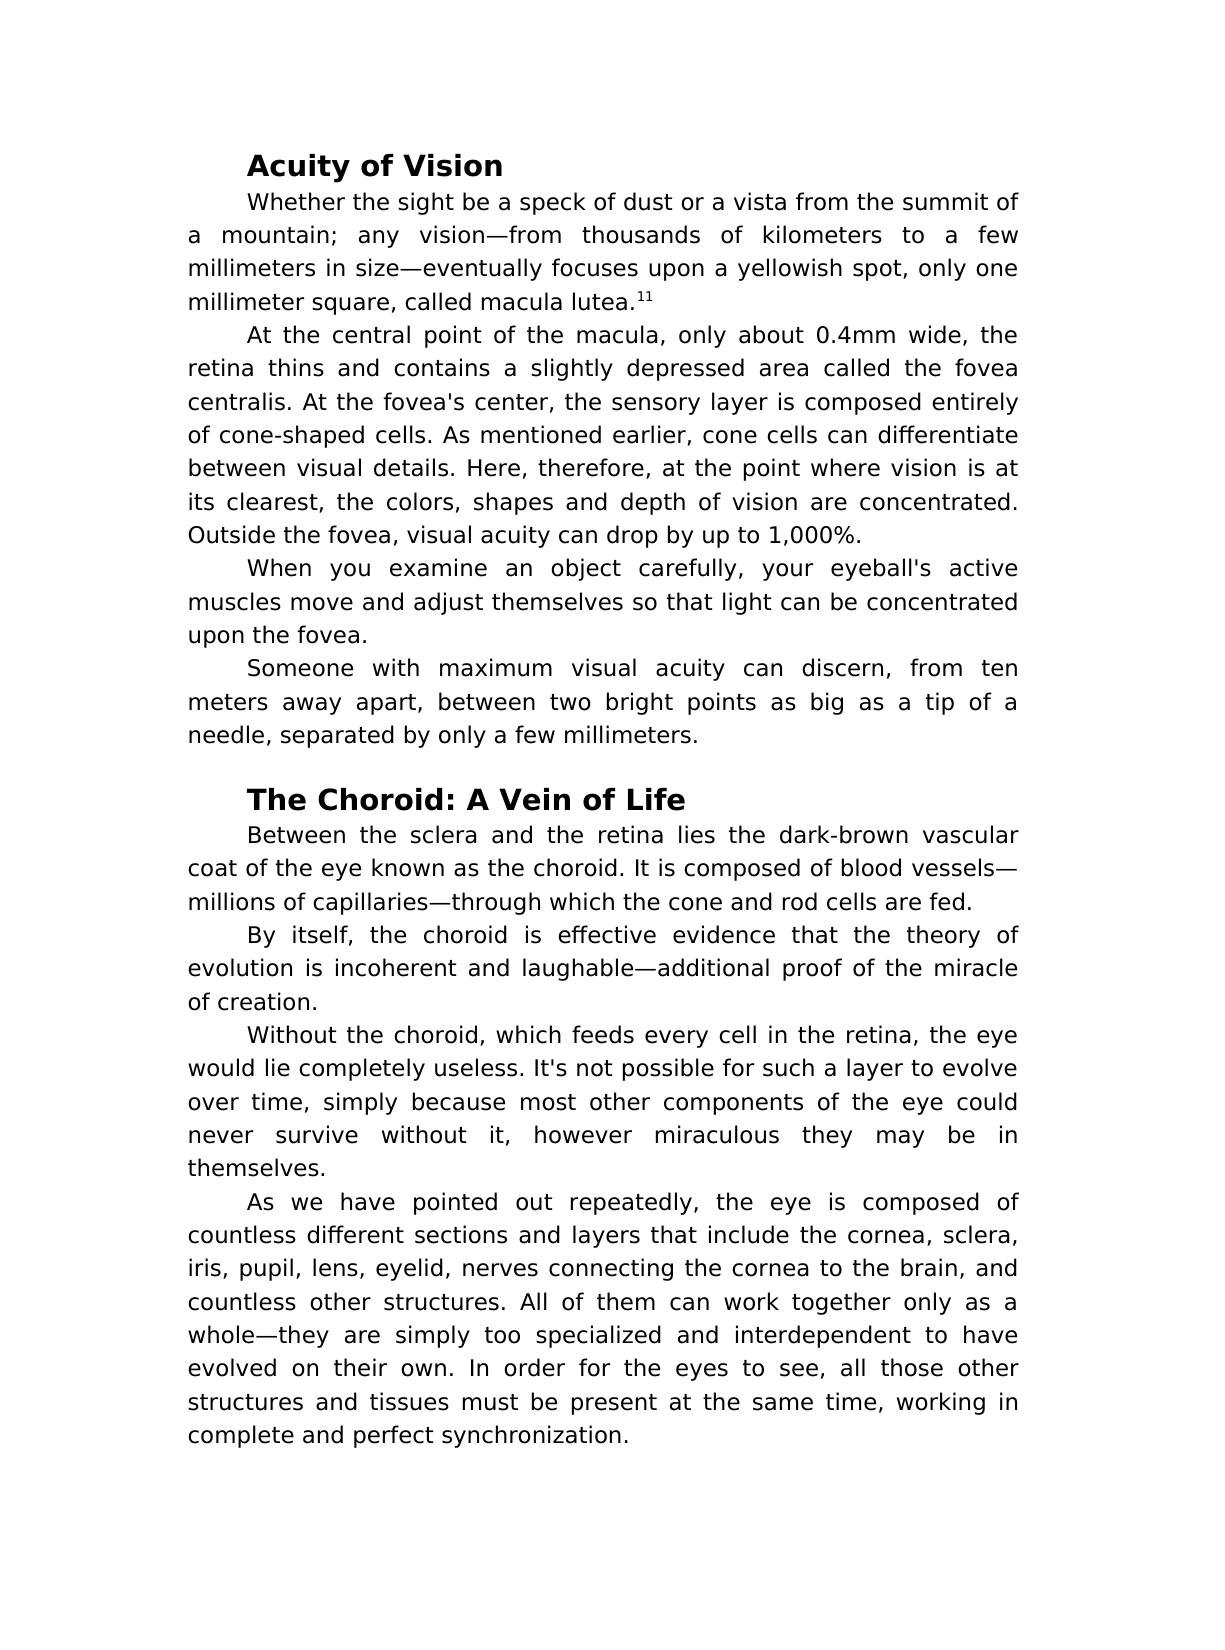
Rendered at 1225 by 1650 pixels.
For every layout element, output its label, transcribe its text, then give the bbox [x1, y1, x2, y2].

text Someone with maximum visual acuity can discern, from ten meters away apart, between two bright points as big as a tip of a needle, separated by only a few millimeters. [187, 650, 1020, 750]
text At the central point of the macula, only about 0.4mm wide, the retina thins and contains a slightly depressed area called the fovea centralis. At the fovea's center, the sensory layer is composed entirely of cone-shaped cells. As mentioned earlier, cone cells can differentiate between visual details. Here, therefore, at the point where vision is at its clearest, the colors, shapes and depth of vision are concentrated. Outside the fovea, visual acuity can drop by up to 1,000%. [187, 317, 1020, 550]
text By itself, the choroid is effective evidence that the theory of evolution is incoherent and laughable—additional proof of the miracle of creation. [187, 917, 1020, 1017]
text When you examine an object carefully, your eyeball's active muscles move and adjust themselves so that light can be concentrated upon the fovea. [187, 550, 1020, 650]
text Without the choroid, which feeds every cell in the retina, the eye would lie completely useless. It's not possible for such a layer to evolve over time, simply because most other components of the eye could never survive without it, however miraculous they may be in themselves. [187, 1017, 1020, 1183]
text Between the sclera and the retina lies the dark-brown vascular coat of the eye known as the choroid. It is composed of blood vessels—millions of capillaries—through which the cone and rod cells are fed. [187, 817, 1020, 917]
text As we have pointed out repeatedly, the eye is composed of countless different sections and layers that include the cornea, sclera, iris, pupil, lens, eyelid, nerves connecting the cornea to the brain, and countless other structures. All of them can work together only as a whole—they are simply too specialized and interdependent to have evolved on their own. In order for the eyes to see, all those other structures and tissues must be present at the same time, working in complete and perfect synchronization. [187, 1183, 1020, 1450]
text The Choroid: A Vein of Life [187, 783, 1020, 817]
text Acuity of Vision [187, 150, 1020, 183]
text Whether the sight be a speck of dust or a vista from the summit of a mountain; any vision—from thousands of kilometers to a few millimeters in size—eventually focuses upon a yellowish spot, only one millimeter square, called macula lutea.11 [187, 183, 1020, 317]
